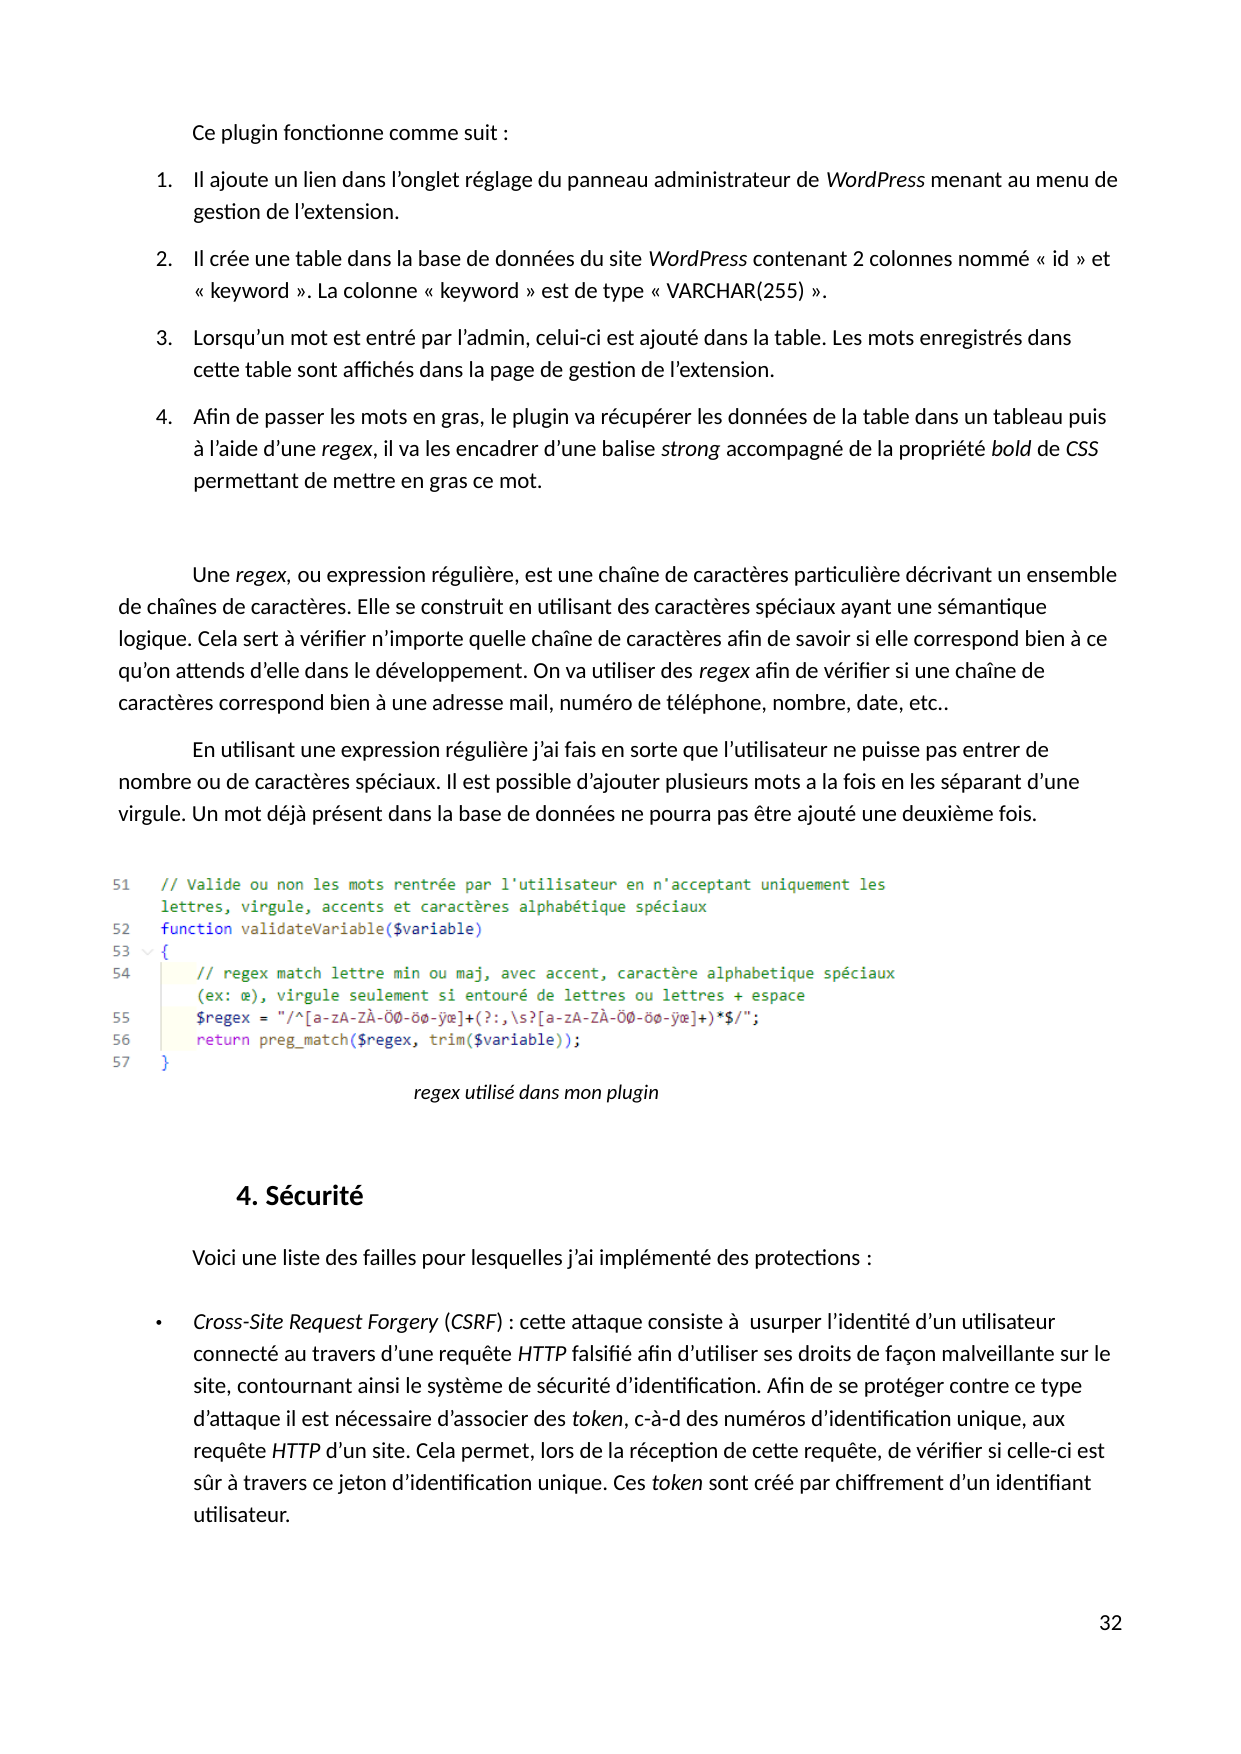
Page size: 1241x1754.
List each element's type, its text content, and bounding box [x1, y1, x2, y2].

text regex utilisé dans mon plugin [118, 1077, 1122, 1105]
text Une regex, ou expression régulière, est une chaîne de caractères particulière décrivant un ensemble de chaînes de caractères. Elle se construit en utilisant des caractères spéciaux ayant une sémantique logique. Cela sert à vérifier n’importe quelle chaîne de caractères afin de savoir si elle correspond bien à ce qu’on attends d’elle dans le développement. On va utiliser des regex afin de vérifier si une chaîne de caractères correspond bien à une adresse mail, numéro de téléphone, nombre, date, etc.. [118, 560, 1122, 716]
list Cross-Site Request Forgery (CSRF) : cette attaque consiste à usurper l’identité d’un utilisateur connecté au travers d’une requête HTTP falsifié afin d’utiliser ses droits de façon malveillante sur le site, contournant ainsi le système de sécurité d’identification. Afin de se protéger contre ce type d’attaque il est nécessaire d’associer des token, c-à-d des numéros d’identification unique, aux requête HTTP d’un site. Cela permet, lors de la réception de cette requête, de vérifier si celle-ci est sûr à travers ce jeton d’identification unique. Ces token sont créé par chiffrement d’un identifiant utilisateur. [156, 1307, 1122, 1528]
list Il crée une table dans la base de données du site WordPress contenant 2 colonnes nommé « id » et « keyword ». La colonne « keyword » est de type « VARCHAR(255) ». [156, 244, 1122, 304]
text Voici une liste des failles pour lesquelles j’ai implémenté des protections : [118, 1243, 1122, 1271]
picture [107, 877, 897, 1073]
text Ce plugin fonctionne comme suit : [118, 118, 1122, 146]
text En utilisant une expression régulière j’ai fais en sorte que l’utilisateur ne puisse pas entrer de nombre ou de caractères spéciaux. Il est possible d’ajouter plusieurs mots a la fois en les séparant d’une virgule. Un mot déjà présent dans la base de données ne pourra pas être ajouté une deuxième fois. [118, 735, 1122, 828]
list Lorsqu’un mot est entré par l’admin, celui-ci est ajouté dans la table. Les mots enregistrés dans cette table sont affichés dans la page de gestion de l’extension. [156, 323, 1122, 383]
subtitle Sécurité [236, 1177, 1122, 1213]
list Il ajoute un lien dans l’onglet réglage du panneau administrateur de WordPress menant au menu de gestion de l’extension. [156, 165, 1122, 225]
list Afin de passer les mots en gras, le plugin va récupérer les données de la table dans un tableau puis à l’aide d’une regex, il va les encadrer d’une balise strong accompagné de la propriété bold de CSS permettant de mettre en gras ce mot. [156, 402, 1122, 494]
